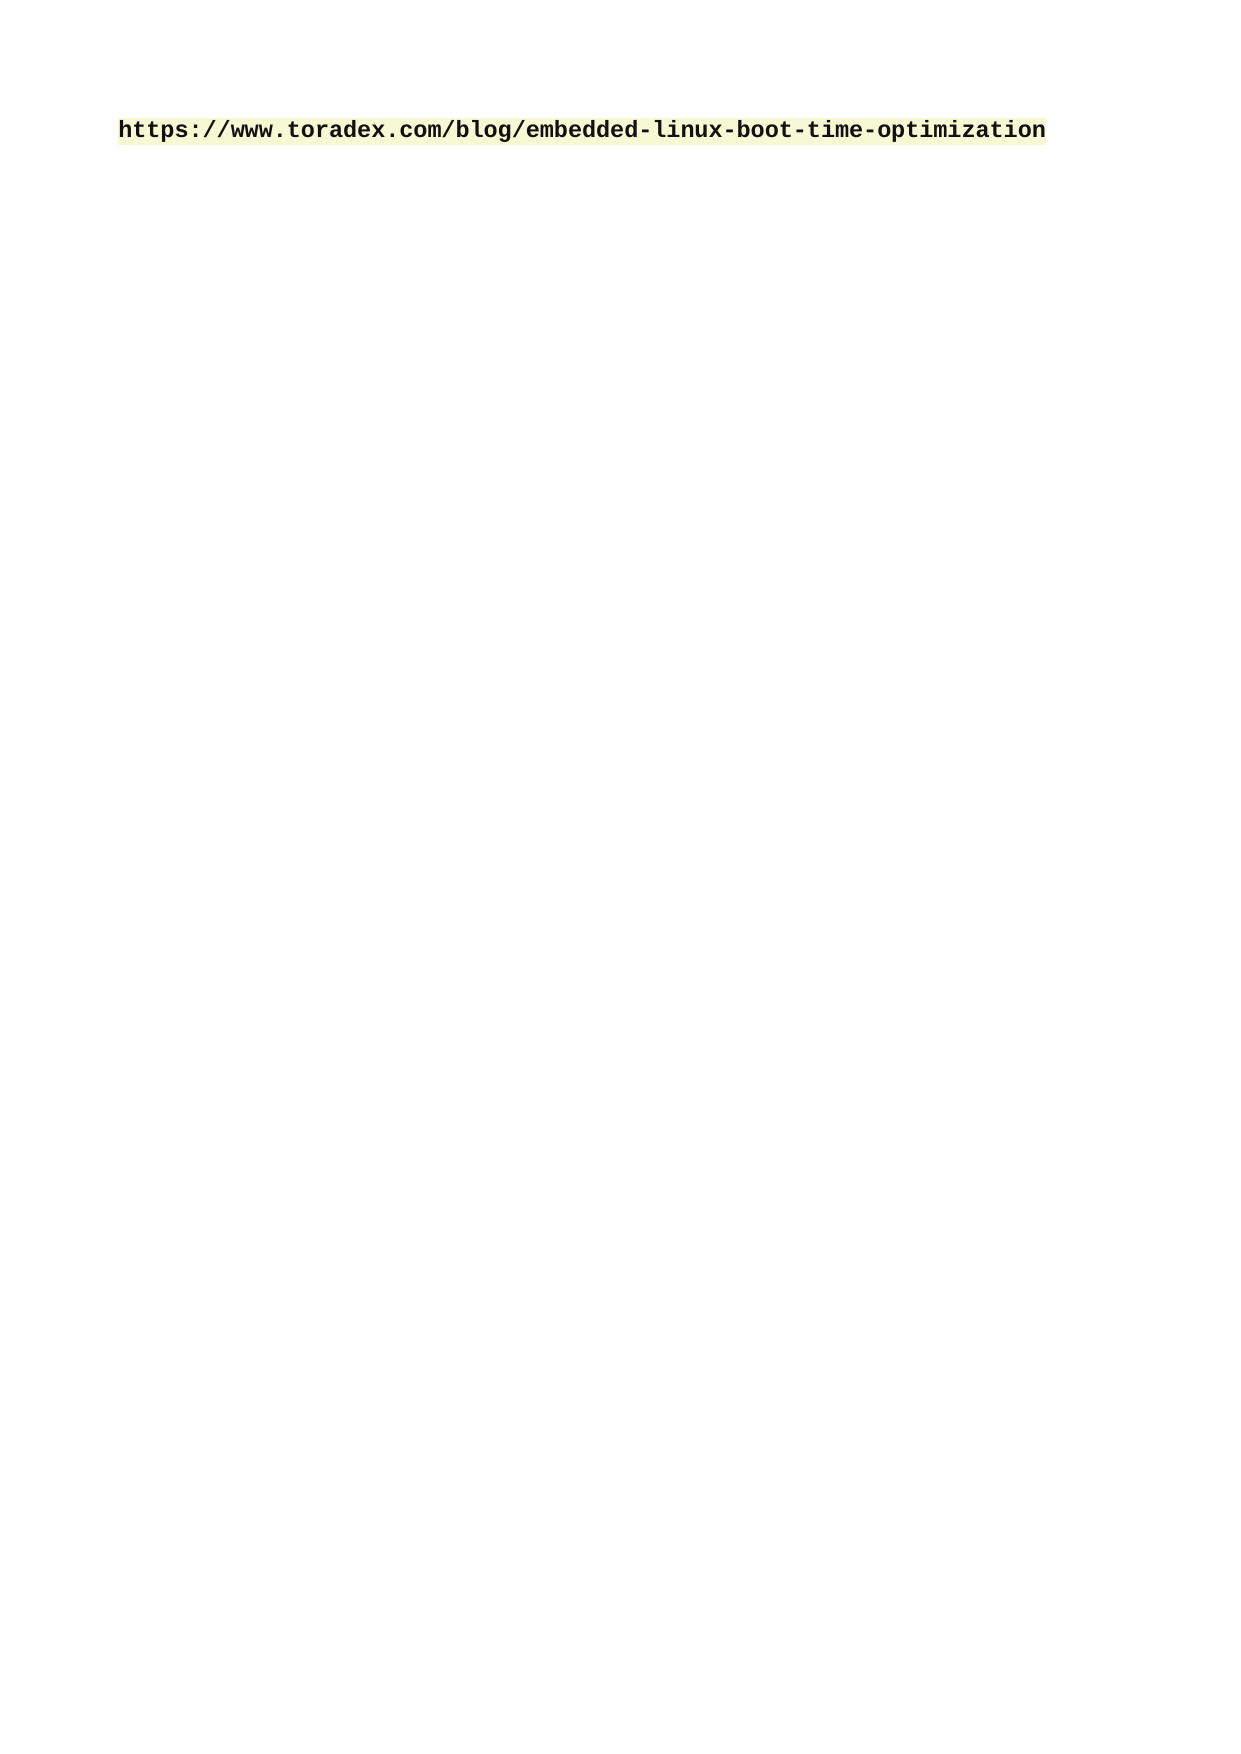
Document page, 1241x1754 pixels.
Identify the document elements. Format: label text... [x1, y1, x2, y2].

text https://www.toradex.com/blog/embedded-linux-boot-time-optimization [118, 118, 1122, 145]
